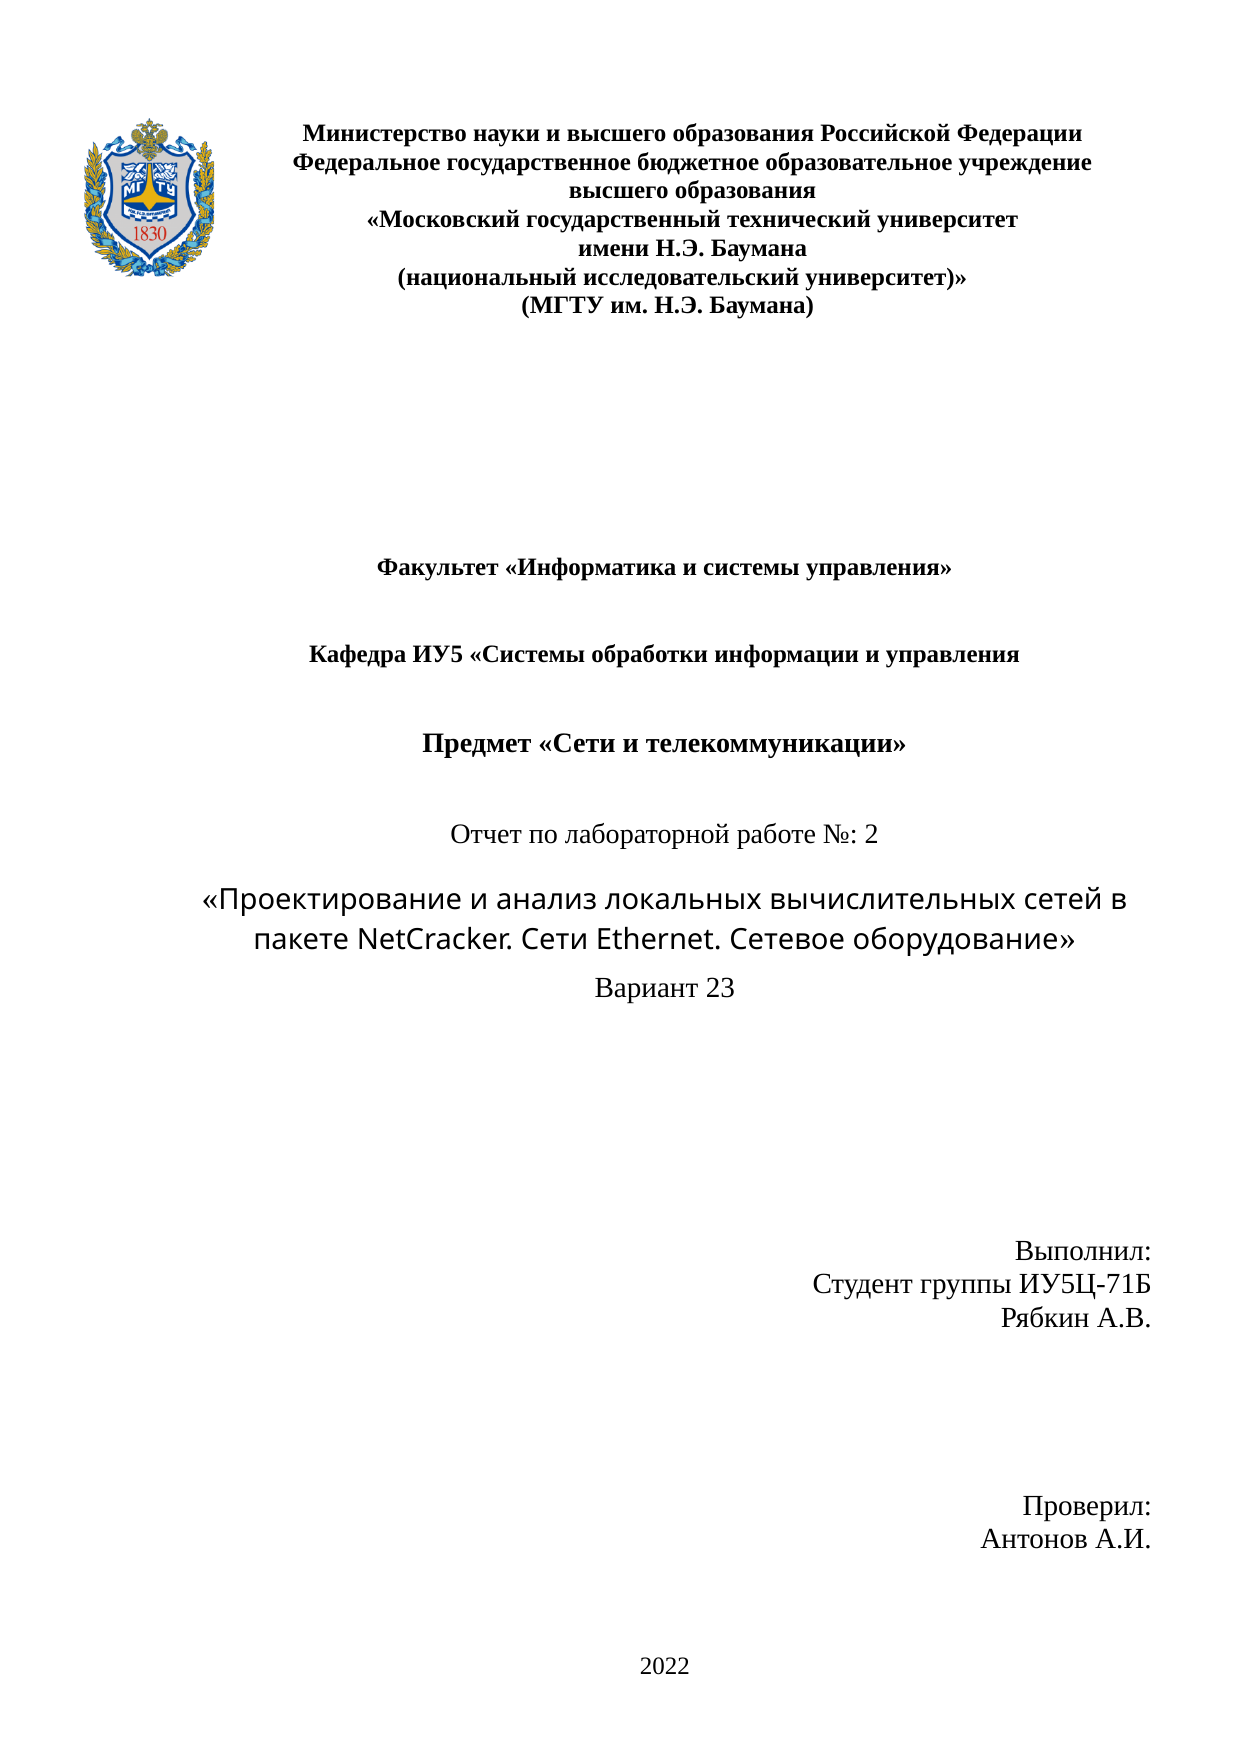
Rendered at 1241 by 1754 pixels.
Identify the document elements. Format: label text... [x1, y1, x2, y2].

text высшего образования [177, 176, 1152, 204]
text Министерство науки и высшего образования Российской Федерации [177, 118, 1152, 147]
text Федеральное государственное бюджетное образовательное учреждение [177, 147, 1152, 176]
text Отчет по лабораторной работе №: 2 [177, 817, 1152, 849]
text «Проектирование и анализ локальных вычислительных сетей в пакете NetCracker. Сети Ethernet. Сетевое оборудование» [177, 878, 1152, 958]
text Выполнил: [177, 1233, 1152, 1266]
text (МГТУ им. Н.Э. Баумана) [177, 291, 1152, 319]
text Кафедра ИУ5 «Системы обработки информации и управления [177, 639, 1152, 668]
text (национальный исследовательский университет)» [177, 262, 1152, 291]
text Вариант 23 [177, 970, 1152, 1004]
text «Московский государственный технический университет [177, 204, 1152, 233]
text Факультет «Информатика и системы управления» [177, 552, 1152, 581]
text имени Н.Э. Баумана [177, 233, 1152, 262]
text Антонов А.И. [177, 1522, 1152, 1555]
text Проверил: [177, 1488, 1152, 1522]
text Рябкин А.В. [177, 1300, 1152, 1333]
text Студент группы ИУ5Ц-71Б [177, 1266, 1152, 1300]
text Предмет «Сети и телекоммуникации» [177, 726, 1152, 758]
